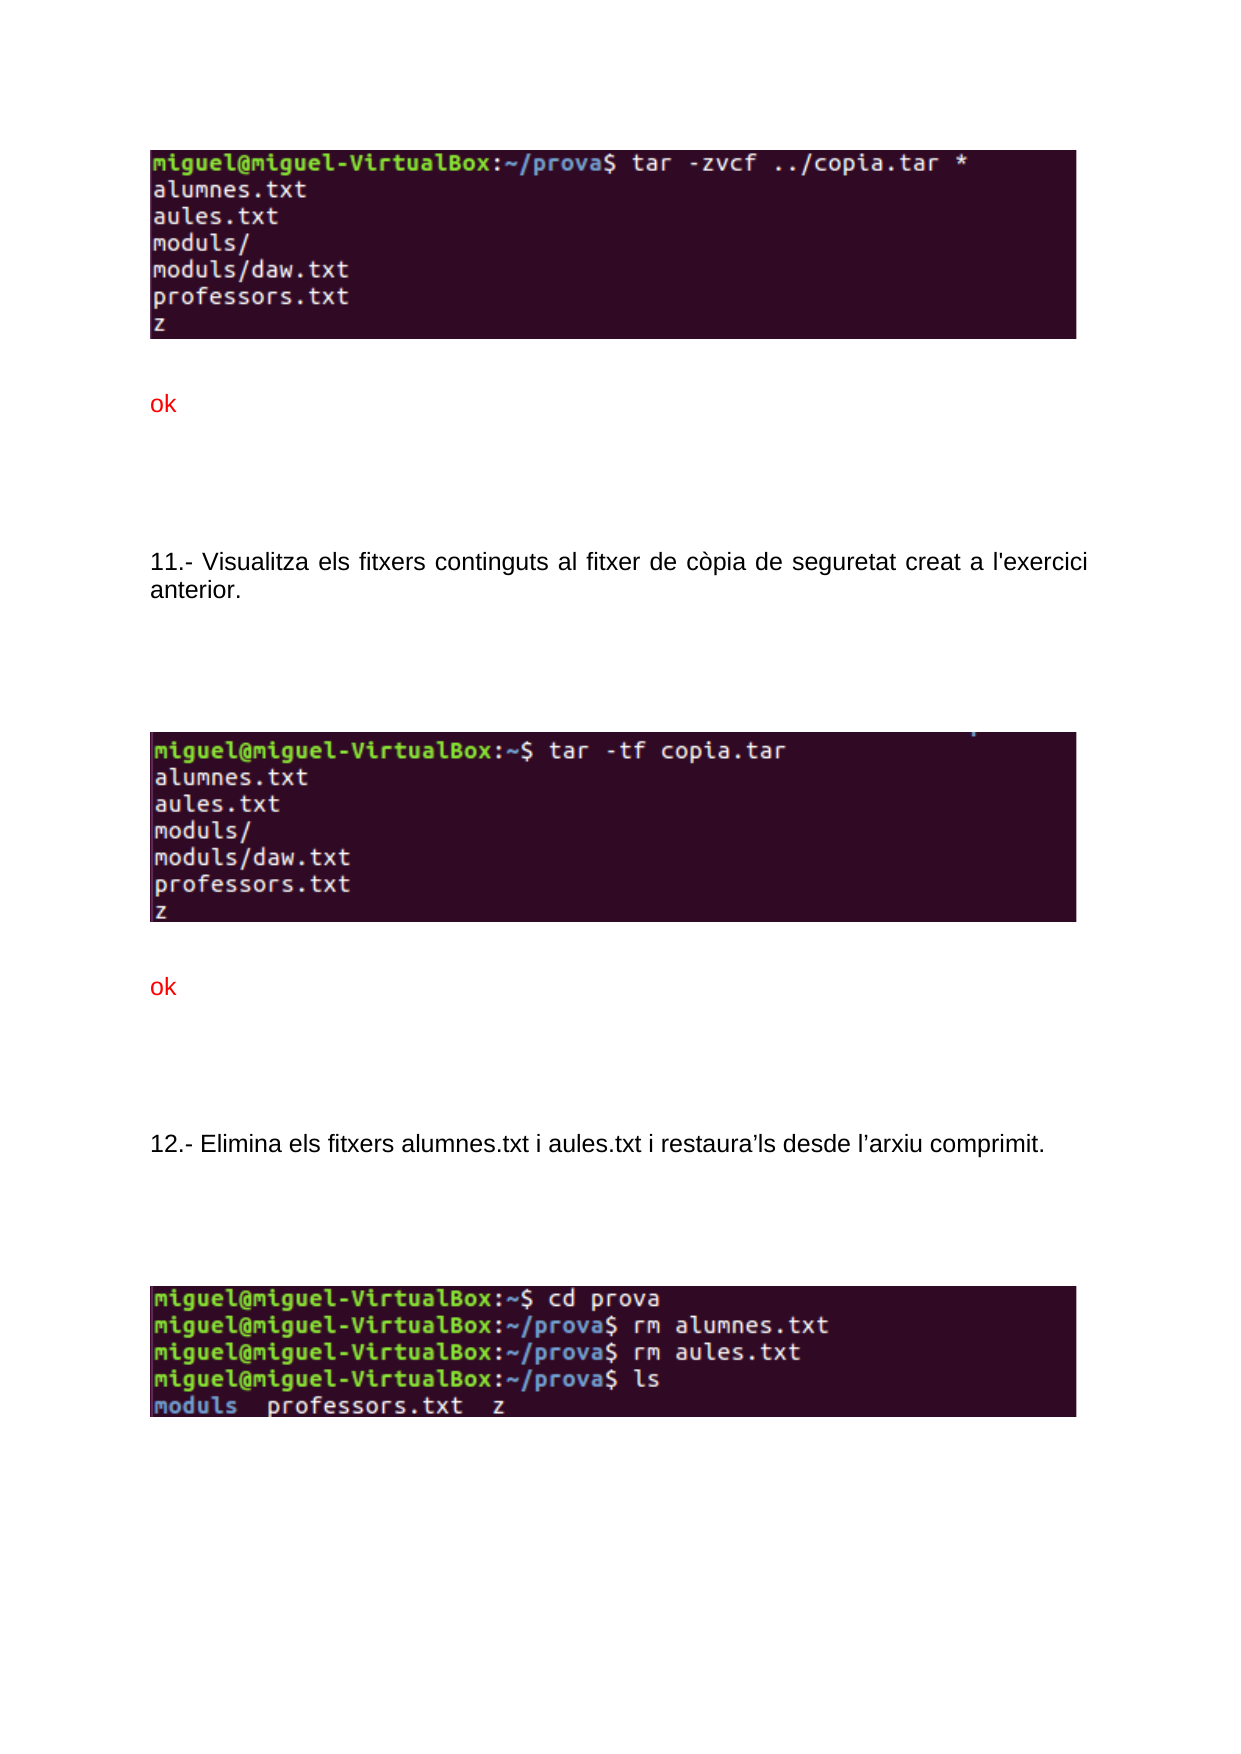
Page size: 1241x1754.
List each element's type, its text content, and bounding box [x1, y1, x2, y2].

text ok [150, 389, 1090, 418]
text 12.- Elimina els fitxers alumnes.txt i aules.txt i restaura’ls desde l’arxiu comprimit. [150, 1129, 1090, 1158]
text 11.- Visualitza els fitxers continguts al fitxer de còpia de seguretat creat a l'exercici anterior. [150, 547, 1090, 604]
text ok [150, 972, 1090, 1001]
